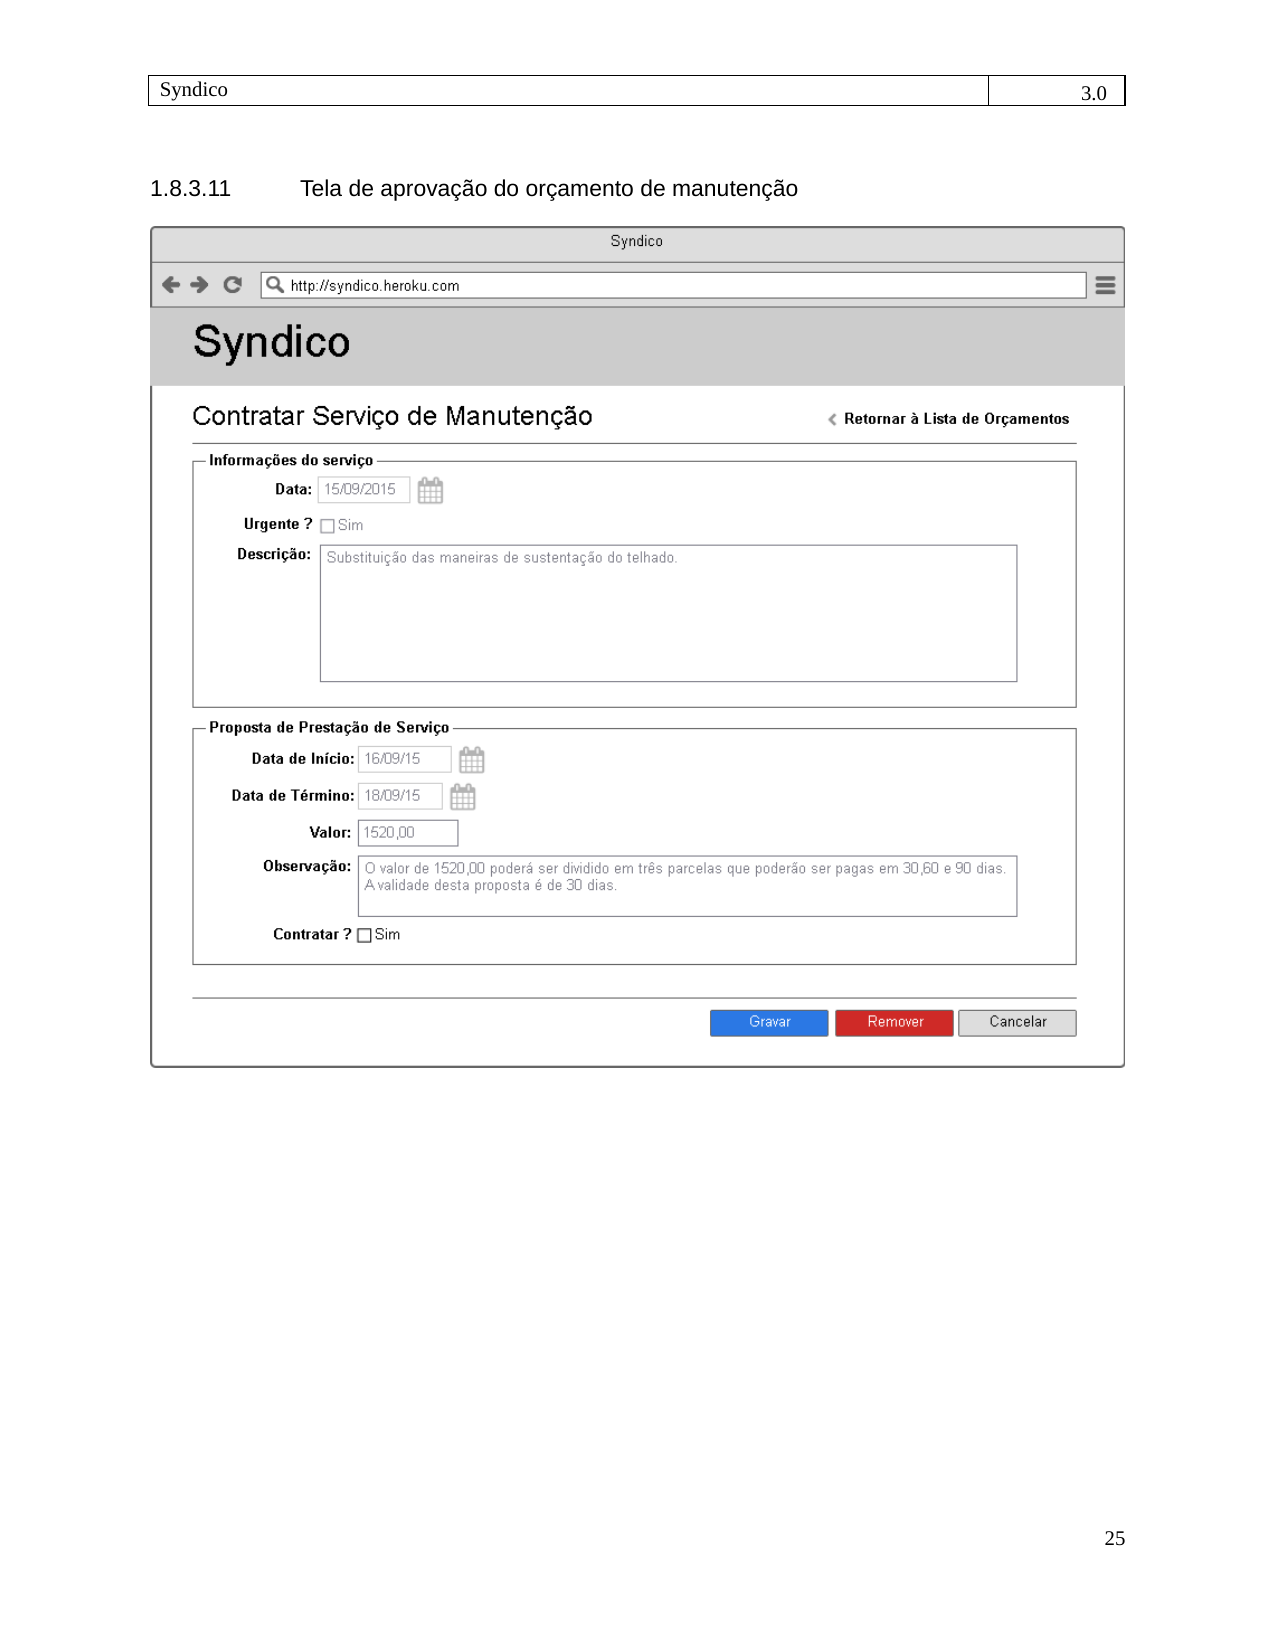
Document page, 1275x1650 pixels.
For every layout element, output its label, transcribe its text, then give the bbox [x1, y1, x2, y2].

list Tela de aprovação do orçamento de manutenção [150, 175, 1125, 201]
